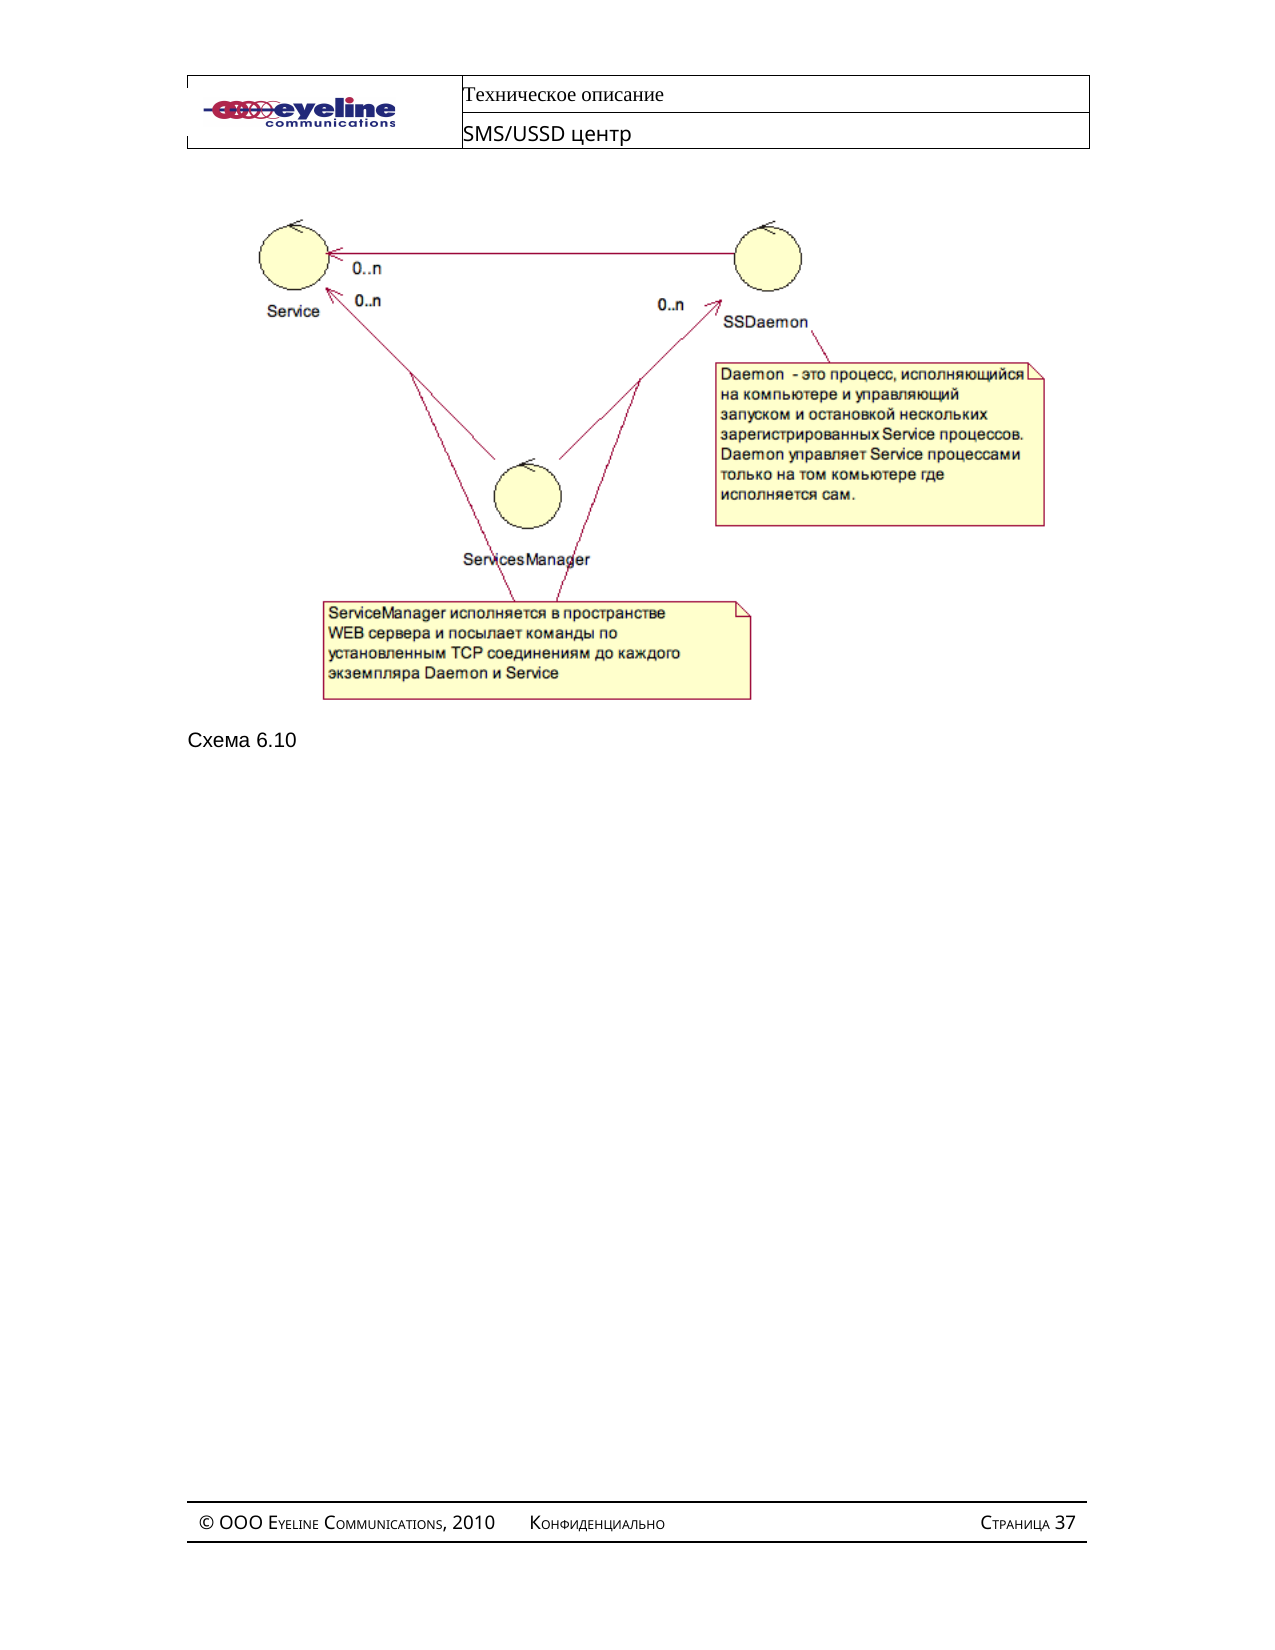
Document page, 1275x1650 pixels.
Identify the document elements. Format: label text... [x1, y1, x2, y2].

picture [187, 193, 1088, 728]
picture [203, 97, 396, 127]
text Схема 6.10 [187, 728, 1088, 751]
